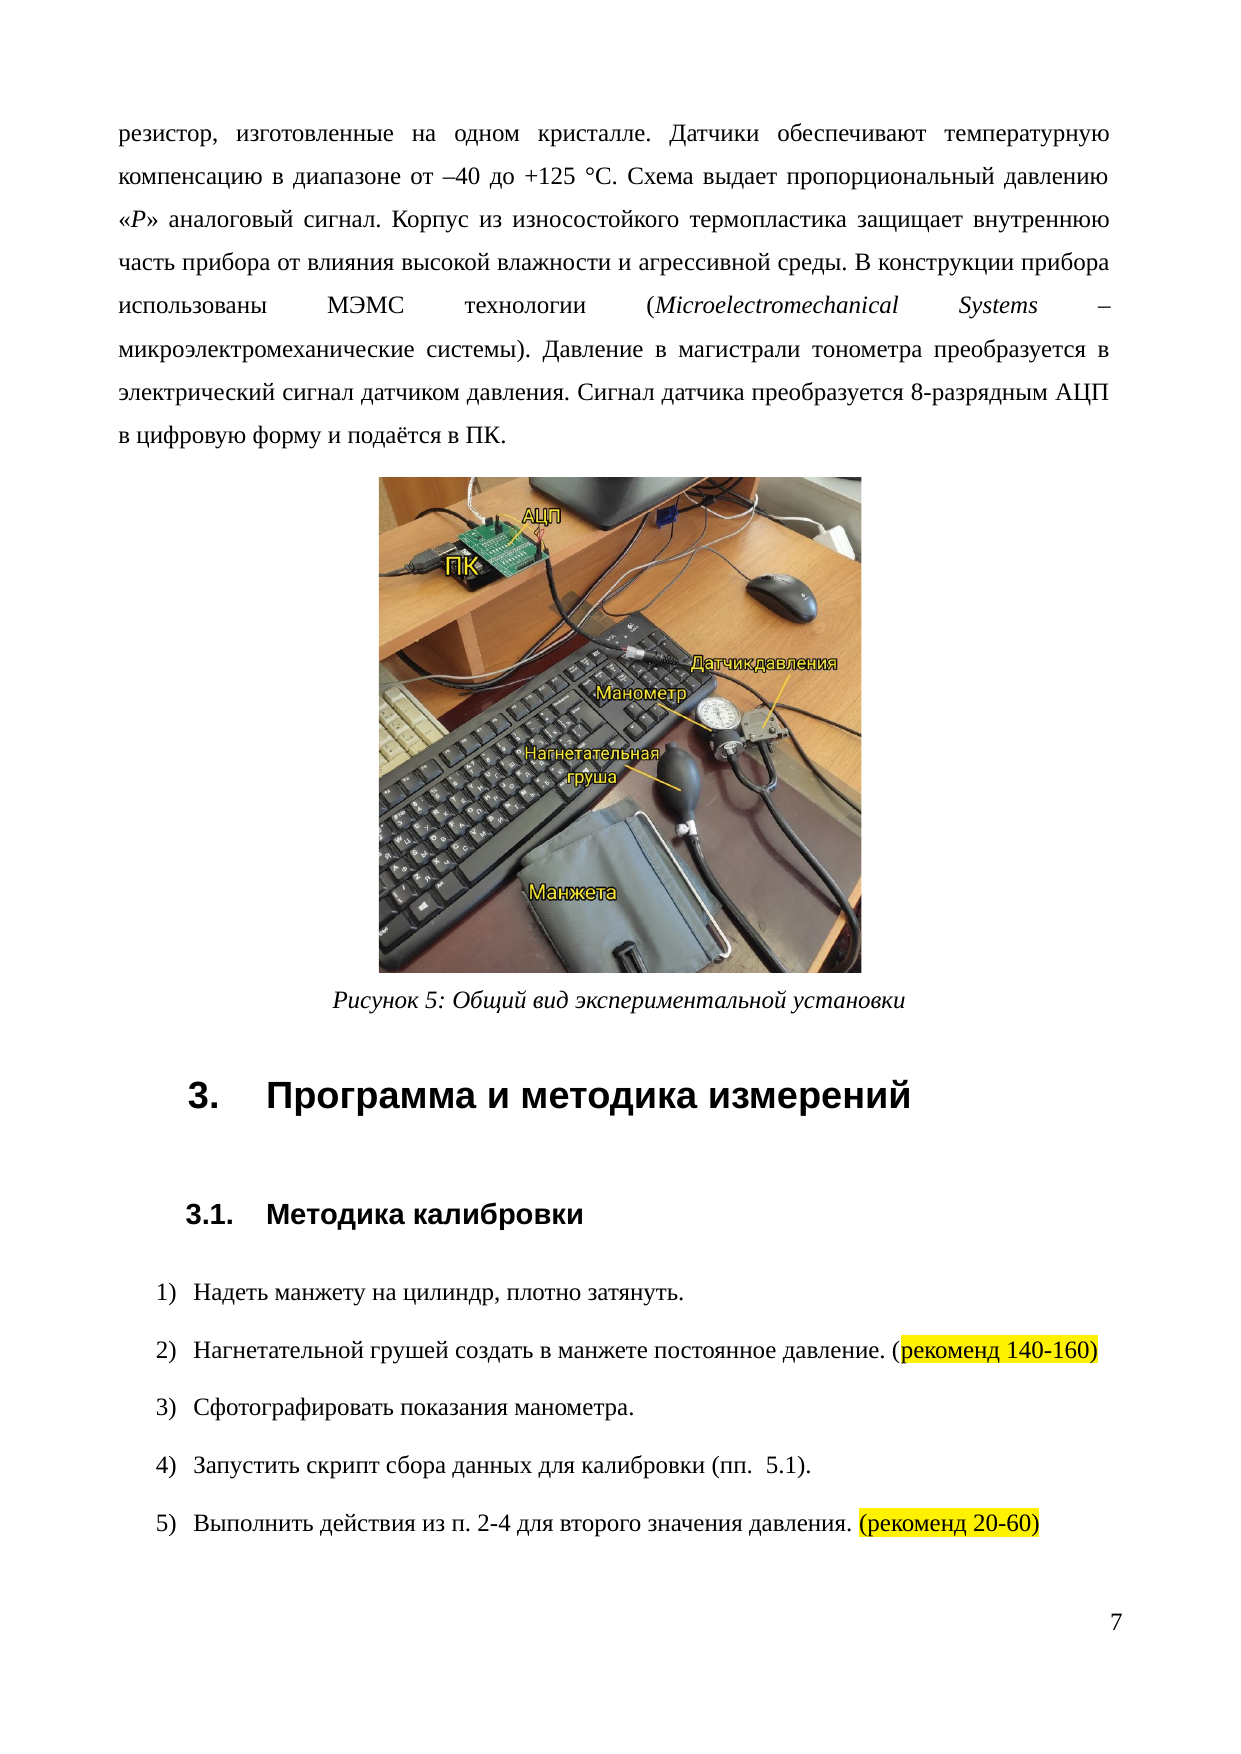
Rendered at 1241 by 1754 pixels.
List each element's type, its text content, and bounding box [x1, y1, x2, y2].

picture [378, 477, 862, 973]
text Рисунок 5: Общий вид экспериментальной установки [118, 985, 1122, 1014]
text резистор, изготовленные на одном кристалле. Датчики обеспечивают температурную компенсацию в диапазоне от –40 до +125 °C. Схема выдает пропорциональный давлению «Р» аналоговый сигнал. Корпус из износостойкого термопластика защищает внутреннюю часть прибора от влияния высокой влажности и агрессивной среды. В конструкции прибора использованы МЭМС технологии (Microelectromechanical Systems – микроэлектромеханические системы). Давление в магистрали тонометра преобразуется в электрический сигнал датчиком давления. Сигнал датчика преобразуется 8-разрядным АЦП в цифровую форму и подаётся в ПК. [118, 118, 1110, 449]
list Нагнетательной грушей создать в манжете постоянное давление. (рекоменд 140-160) [156, 1335, 1122, 1363]
list Надеть манжету на цилиндр, плотно затянуть. [156, 1277, 1122, 1306]
list Сфотографировать показания манометра. [156, 1392, 1122, 1421]
subtitle Методика калибровки [118, 1197, 1122, 1231]
subtitle Программа и методика измерений [118, 1073, 1122, 1117]
list Выполнить действия из п. 2-4 для второго значения давления. (рекоменд 20-60) [156, 1508, 1122, 1537]
list Запустить скрипт сбора данных для калибровки (пп. 5.1). [156, 1450, 1122, 1479]
